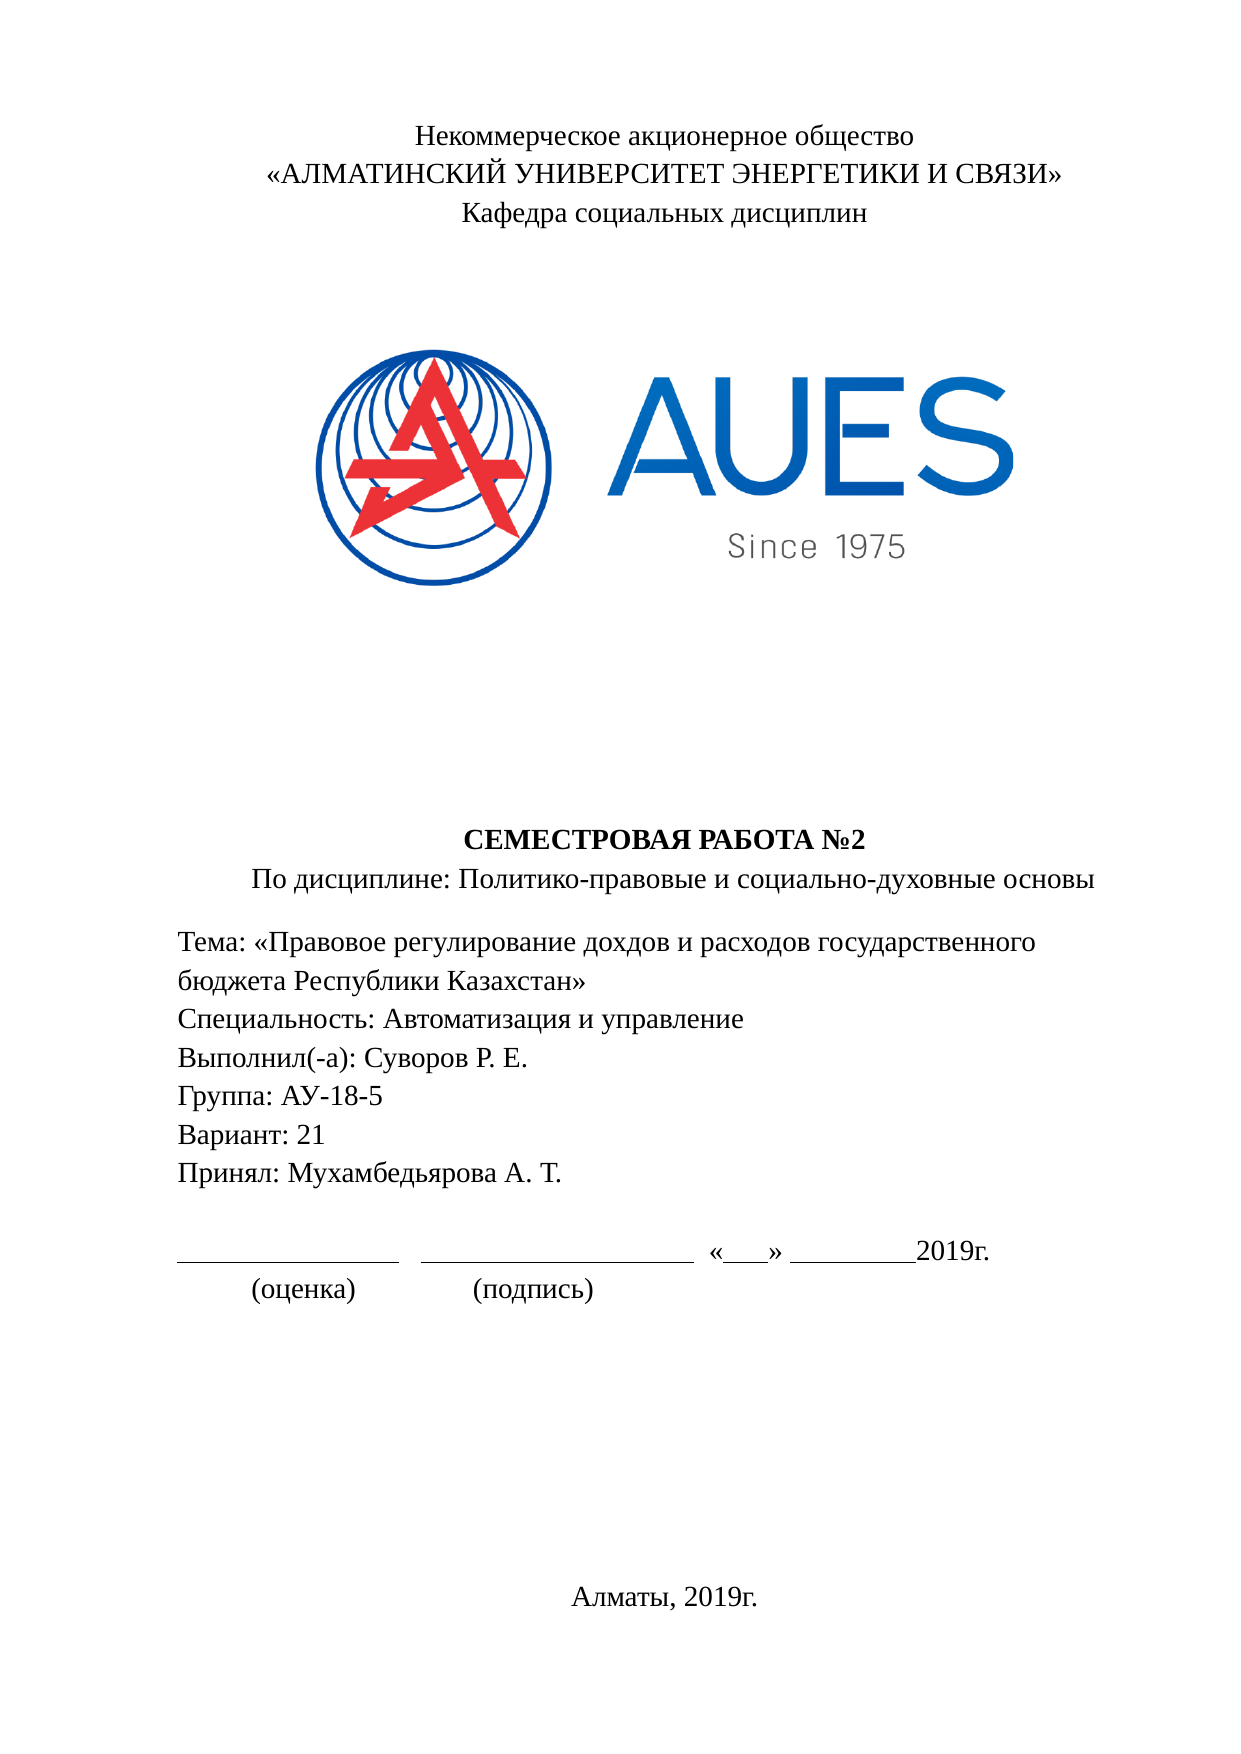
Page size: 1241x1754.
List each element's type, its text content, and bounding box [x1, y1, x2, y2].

picture [315, 349, 1014, 586]
text « » 2019г. (оценка) (подпись) [177, 1233, 1152, 1305]
text Алматы, 2019г. [177, 1579, 1152, 1613]
text Группа: АУ-18-5 [177, 1078, 1152, 1112]
text Некоммерческое акционерное общество [177, 118, 1152, 152]
text «АЛМАТИНСКИЙ УНИВЕРСИТЕТ ЭНЕРГЕТИКИ И СВЯЗИ» [177, 157, 1152, 190]
text Тема: «Правовое регулирование дохдов и расходов государственного бюджета Республики Казахстан» [177, 924, 1152, 996]
text Кафедра социальных дисциплин [177, 195, 1152, 229]
text Выполнил(-а): Суворов Р. Е. [177, 1040, 1152, 1073]
text Вариант: 21 [177, 1117, 1152, 1151]
text По дисциплине: Политико-правовые и социально-духовные основы [177, 861, 1152, 894]
text Принял: Мухамбедьярова А. Т. [177, 1156, 1152, 1189]
text Специальность: Автоматизация и управление [177, 1001, 1152, 1035]
text СЕМЕСТРОВАЯ РАБОТА №2 [177, 822, 1152, 856]
